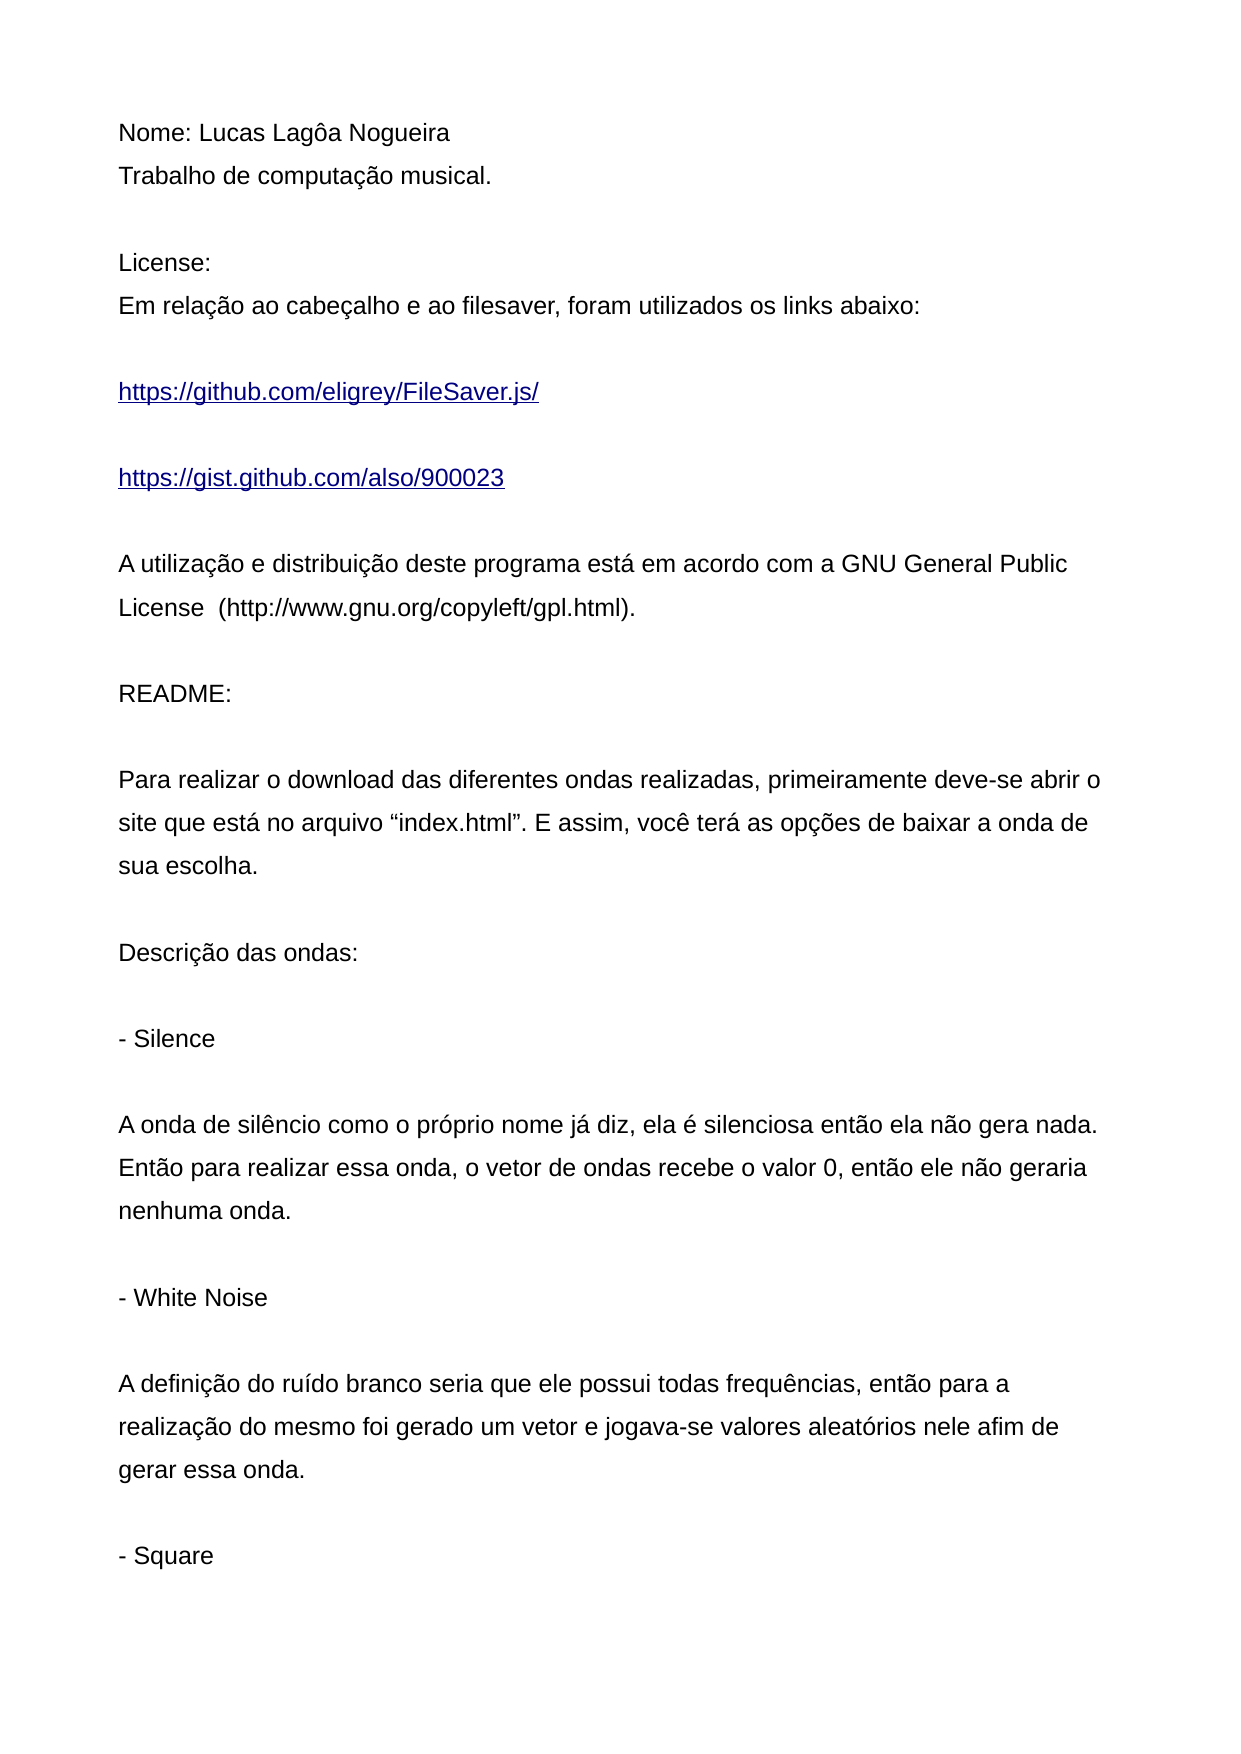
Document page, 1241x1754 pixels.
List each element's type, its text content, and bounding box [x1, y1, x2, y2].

text Então para realizar essa onda, o vetor de ondas recebe o valor 0, então ele não geraria nenhuma onda. [118, 1153, 1122, 1225]
text https://github.com/eligrey/FileSaver.js/ [118, 377, 1122, 406]
text A utilização e distribuição deste programa está em acordo com a GNU General Public License (http://www.gnu.org/copyleft/gpl.html). [118, 549, 1122, 621]
text Descrição das ondas: [118, 937, 1122, 966]
text - White Noise [118, 1282, 1122, 1311]
text - Silence [118, 1024, 1122, 1052]
text A onda de silêncio como o próprio nome já diz, ela é silenciosa então ela não gera nada. [118, 1110, 1122, 1139]
text Em relação ao cabeçalho e ao filesaver, foram utilizados os links abaixo: [118, 291, 1122, 319]
text README: [118, 679, 1122, 707]
text - Square [118, 1541, 1122, 1570]
text Para realizar o download das diferentes ondas realizadas, primeiramente deve-se abrir o site que está no arquivo “index.html”. E assim, você terá as opções de baixar a onda de sua escolha. [118, 765, 1122, 880]
text https://gist.github.com/also/900023 [118, 463, 1122, 492]
text License: [118, 247, 1122, 276]
text Nome: Lucas Lagôa Nogueira [118, 118, 1122, 147]
text A definição do ruído branco seria que ele possui todas frequências, então para a realização do mesmo foi gerado um vetor e jogava-se valores aleatórios nele afim de gerar essa onda. [118, 1369, 1122, 1484]
text Trabalho de computação musical. [118, 161, 1122, 190]
